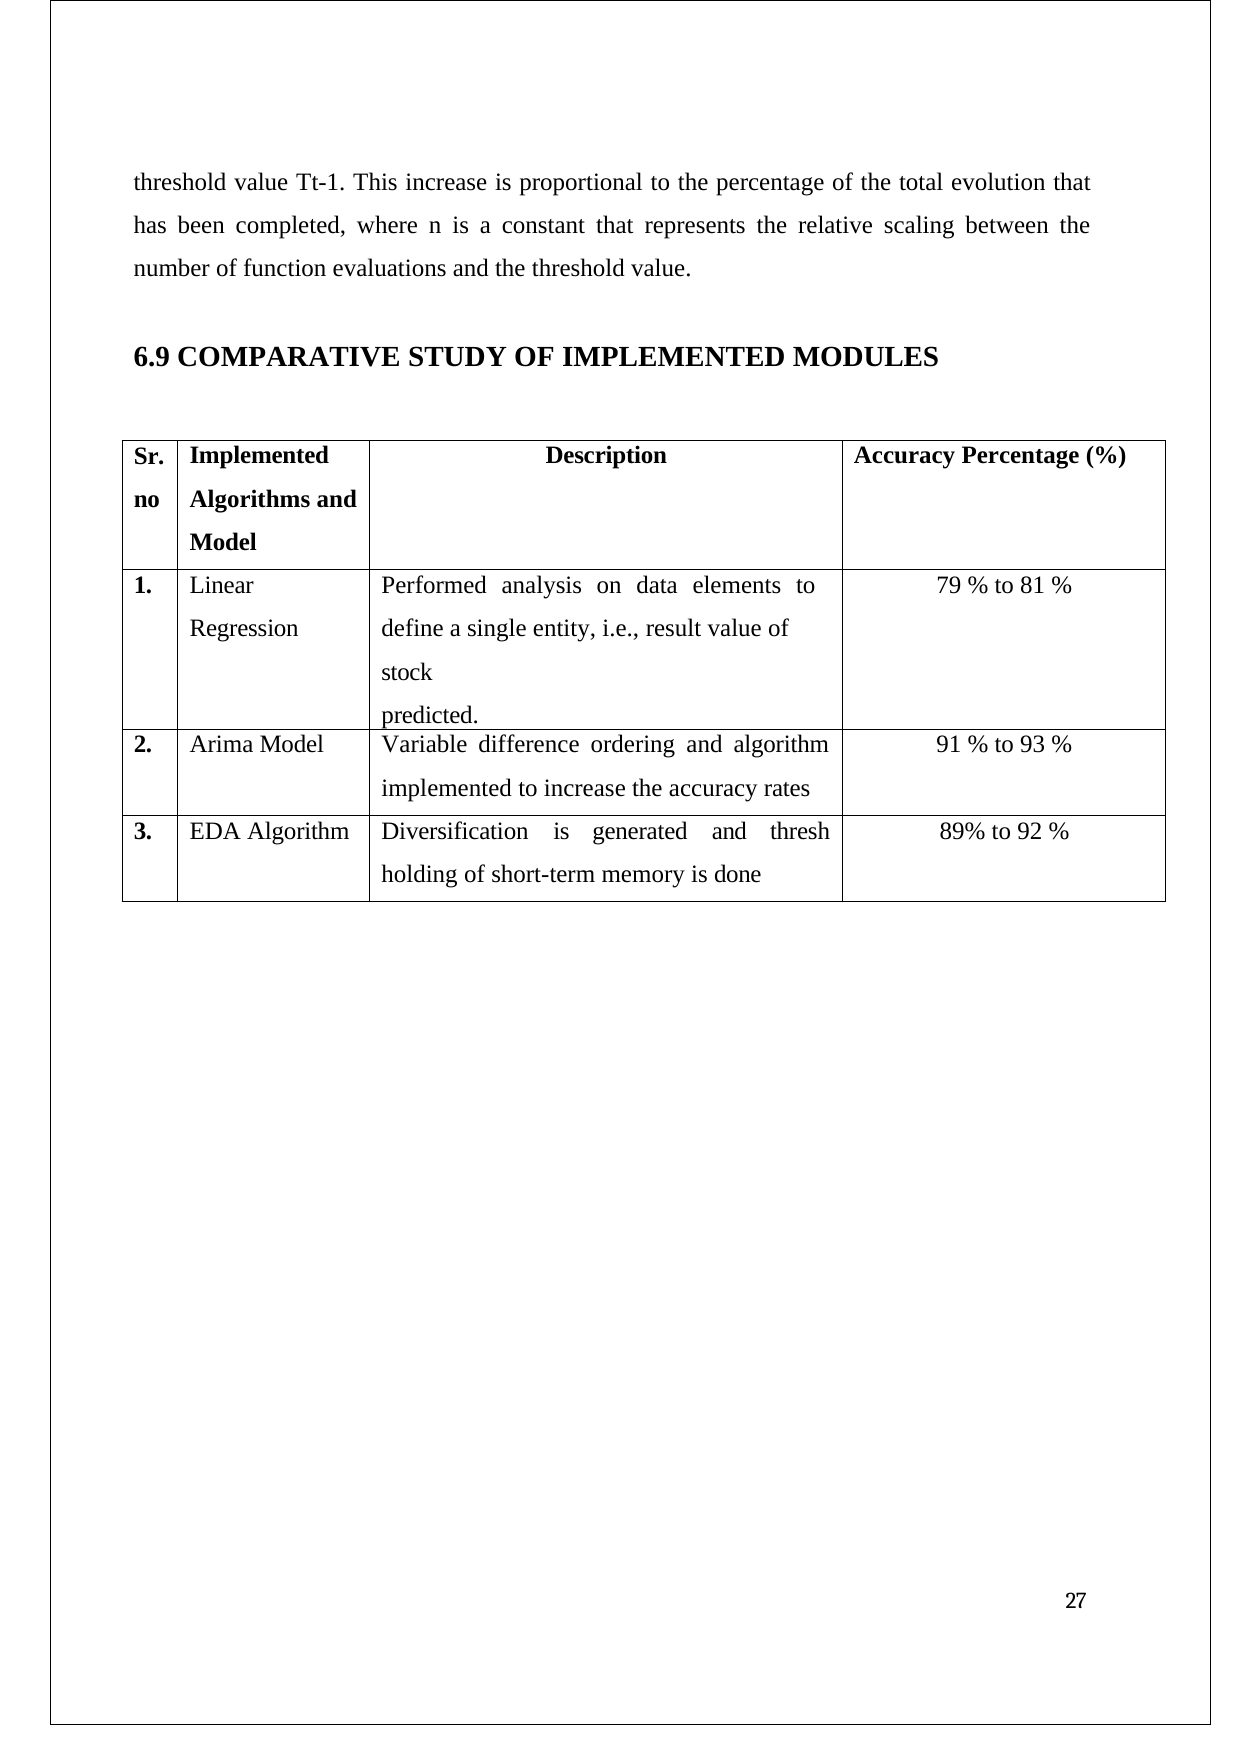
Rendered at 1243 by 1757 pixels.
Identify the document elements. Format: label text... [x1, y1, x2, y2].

table_cell Linear Regression [178, 570, 369, 728]
table_header Implemented Algorithms and Model [178, 441, 369, 569]
table_cell EDA Algorithm [178, 816, 369, 901]
table_cell Performed analysis on data elements to define a single entity, i.e., result value of stock predicted. [370, 570, 842, 728]
subtitle COMPARATIVE STUDY OF IMPLEMENTED MODULES [133, 339, 1178, 373]
table_cell 2. [123, 730, 177, 815]
table_cell 1. [123, 570, 177, 728]
table_header Accuracy Percentage (%) [843, 441, 1165, 569]
table_header Description [370, 441, 842, 569]
table_cell Variable difference ordering and algorithm implemented to increase the accuracy rates [370, 730, 842, 815]
table_cell 79 % to 81 % [843, 570, 1165, 728]
table_cell Arima Model [178, 730, 369, 815]
table_cell 3. [123, 816, 177, 901]
table_header Sr. no [123, 441, 177, 569]
table_cell 89% to 92 % [843, 816, 1165, 901]
table_cell 91 % to 93 % [843, 730, 1165, 815]
text threshold value Tt-1. This increase is proportional to the percentage of the total evolution that has been completed, where n is a constant that represents the relative scaling between the number of function evaluations and the threshold value. [133, 167, 1092, 282]
table_cell Diversification is generated and thresh holding of short-term memory is done [370, 816, 842, 901]
